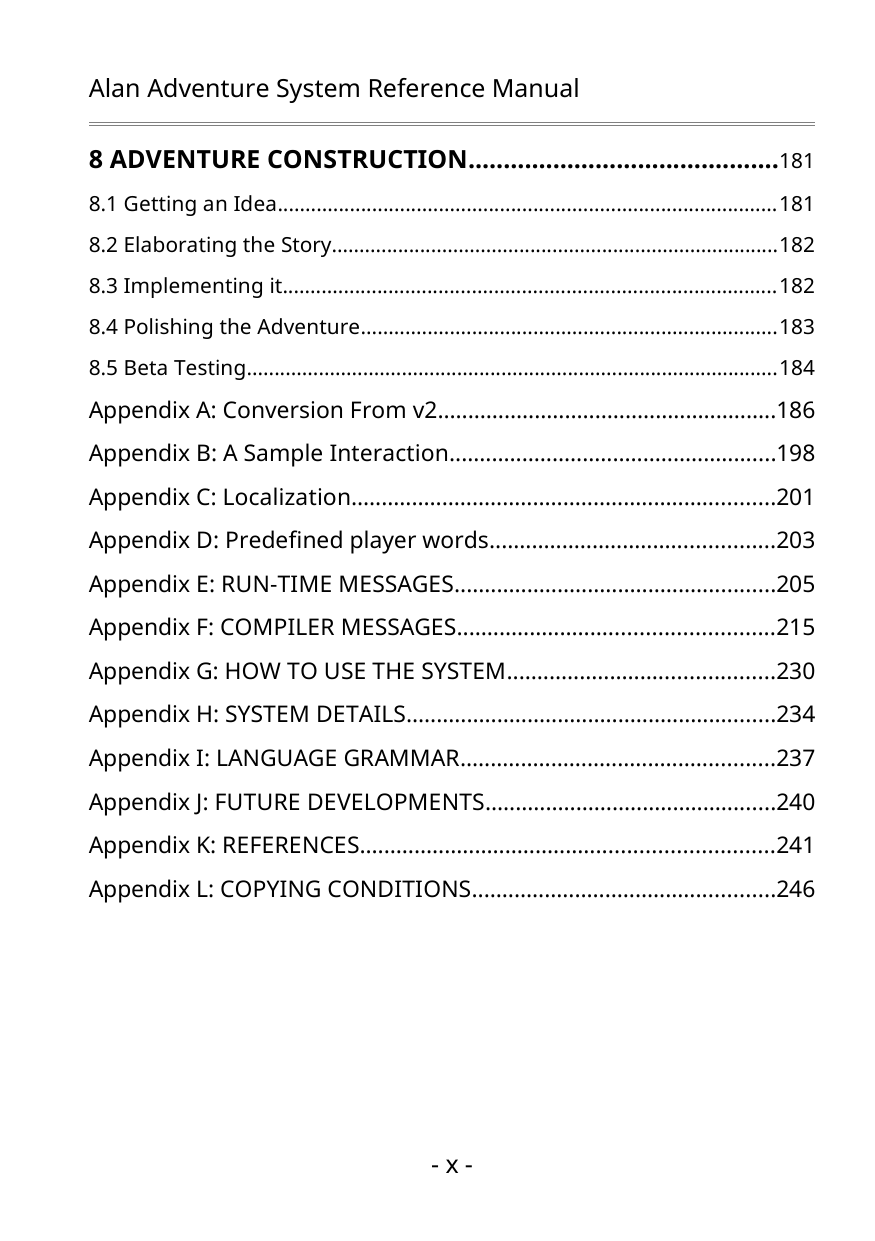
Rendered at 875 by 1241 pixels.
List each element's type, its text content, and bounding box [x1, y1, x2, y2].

text Appendix L: COPYING CONDITIONS 246 [88, 873, 815, 904]
text Appendix J: FUTURE DEVELOPMENTS 240 [88, 786, 815, 817]
text 8.3 Implementing it 182 [88, 271, 815, 299]
text 8.2 Elaborating the Story 182 [88, 229, 815, 258]
text 8.4 Polishing the Adventure 183 [88, 312, 815, 340]
text 8 ADVENTURE CONSTRUCTION 181 [88, 142, 815, 176]
text 8.1 Getting an Idea 181 [88, 188, 815, 217]
text Appendix F: COMPILER MESSAGES 215 [88, 611, 815, 642]
text 8.5 Beta Testing 184 [88, 353, 815, 381]
text Appendix A: Conversion From v2 186 [88, 394, 815, 425]
text Appendix I: LANGUAGE GRAMMAR 237 [88, 742, 815, 773]
text Appendix C: Localization 201 [88, 481, 815, 512]
text Appendix B: A Sample Interaction 198 [88, 437, 815, 468]
text Appendix E: RUN-TIME MESSAGES 205 [88, 568, 815, 599]
text Appendix D: Predefined player words 203 [88, 524, 815, 555]
text Appendix H: SYSTEM DETAILS 234 [88, 698, 815, 729]
text Appendix G: HOW TO USE THE SYSTEM 230 [88, 655, 815, 686]
text Appendix K: REFERENCES 241 [88, 829, 815, 860]
